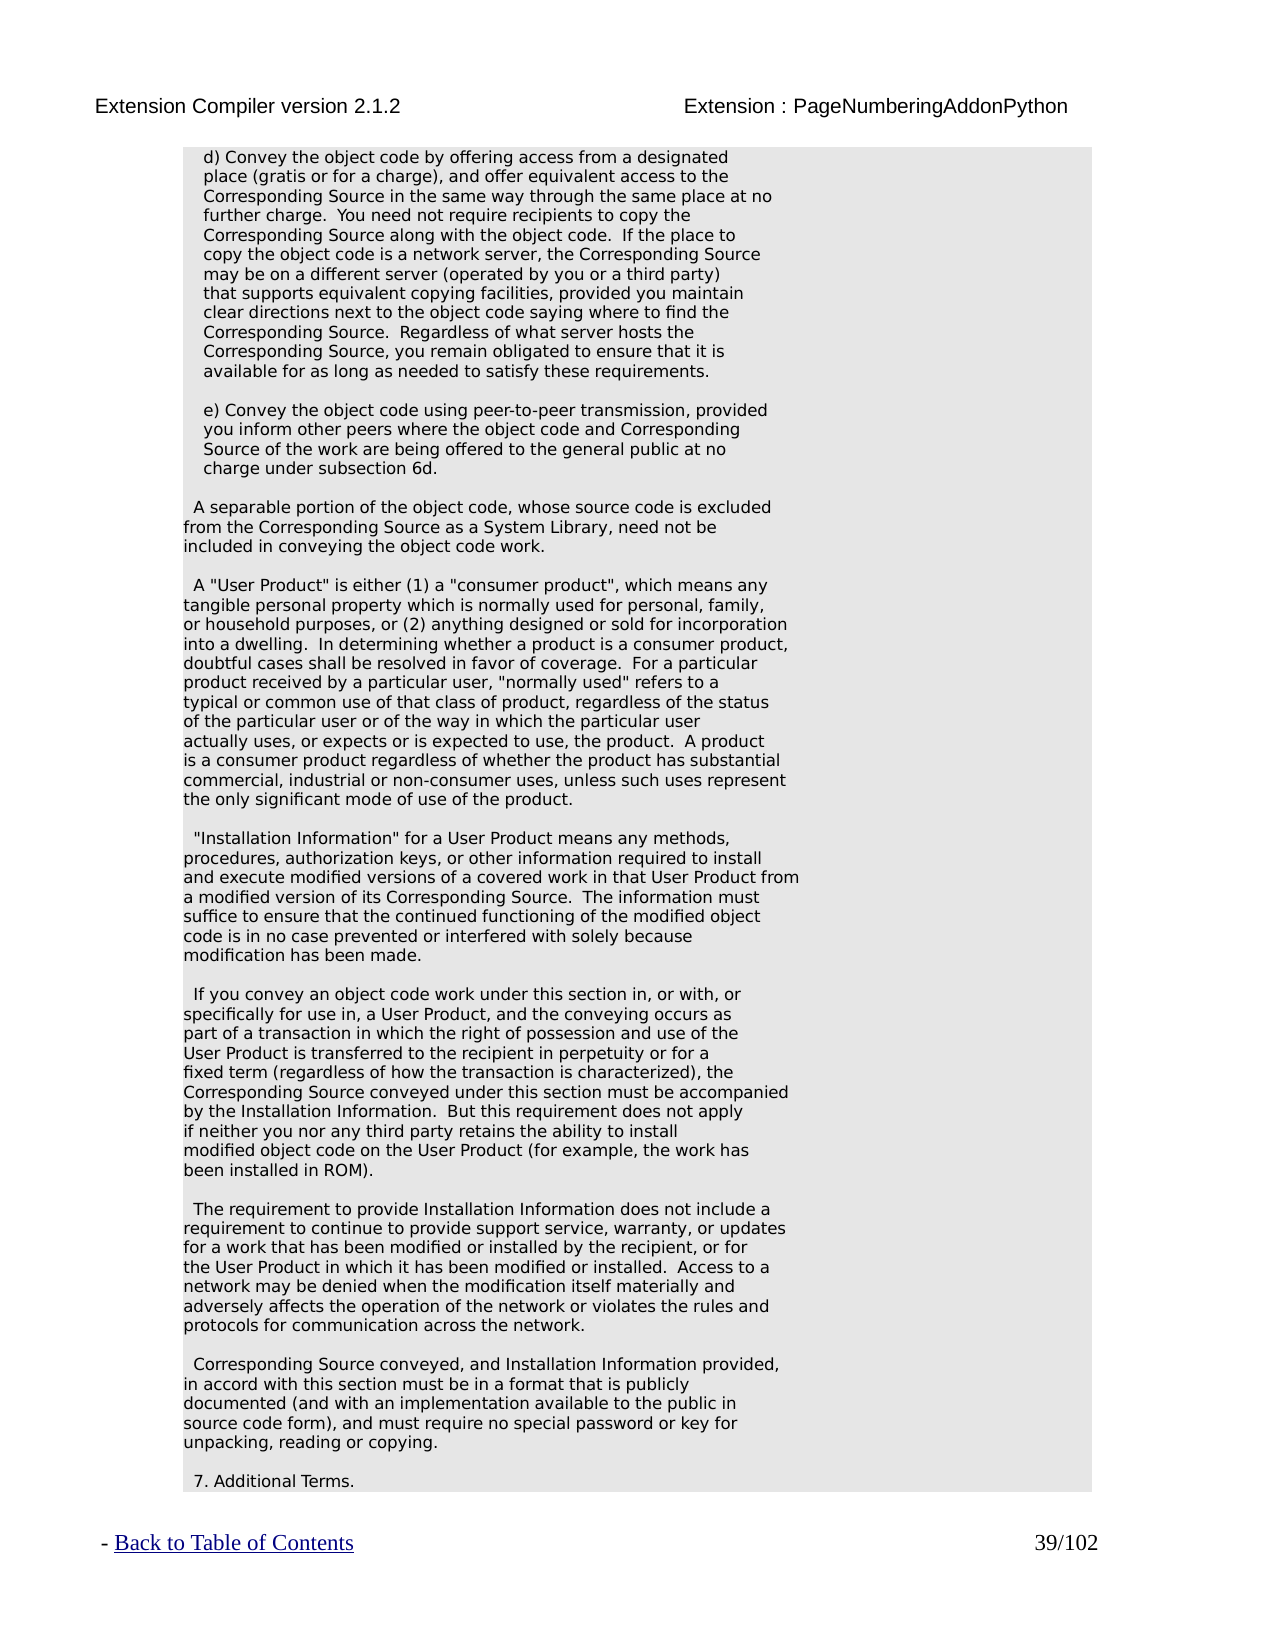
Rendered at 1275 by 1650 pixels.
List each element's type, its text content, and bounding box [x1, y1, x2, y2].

text adversely affects the operation of the network or violates the rules and [183, 1297, 1092, 1316]
text Corresponding Source conveyed, and Installation Information provided, [183, 1355, 1092, 1375]
text requirement to continue to provide support service, warranty, or updates [183, 1219, 1092, 1238]
text If you convey an object code work under this section in, or with, or [183, 985, 1092, 1004]
text source code form), and must require no special password or key for [183, 1414, 1092, 1433]
text or household purposes, or (2) anything designed or sold for incorporation [183, 615, 1092, 634]
text procedures, authorization keys, or other information required to install [183, 849, 1092, 868]
text 7. Additional Terms. [183, 1472, 1092, 1492]
text you inform other peers where the object code and Corresponding [183, 420, 1092, 440]
text modification has been made. [183, 946, 1092, 966]
text part of a transaction in which the right of possession and use of the [183, 1024, 1092, 1043]
text copy the object code is a network server, the Corresponding Source [183, 245, 1092, 264]
text fixed term (regardless of how the transaction is characterized), the [183, 1063, 1092, 1082]
text A separable portion of the object code, whose source code is excluded [183, 498, 1092, 518]
text doubtful cases shall be resolved in favor of coverage. For a particular [183, 654, 1092, 673]
text e) Convey the object code using peer-to-peer transmission, provided [183, 401, 1092, 420]
text network may be denied when the modification itself materially and [183, 1277, 1092, 1297]
text the User Product in which it has been modified or installed. Access to a [183, 1258, 1092, 1277]
text Source of the work are being offered to the general public at no [183, 440, 1092, 459]
text is a consumer product regardless of whether the product has substantial [183, 751, 1092, 771]
text suffice to ensure that the continued functioning of the modified object [183, 907, 1092, 927]
text in accord with this section must be in a format that is publicly [183, 1375, 1092, 1394]
text Corresponding Source in the same way through the same place at no [183, 186, 1092, 206]
text The requirement to provide Installation Information does not include a [183, 1199, 1092, 1219]
text Corresponding Source conveyed under this section must be accompanied [183, 1082, 1092, 1102]
text Corresponding Source, you remain obligated to ensure that it is [183, 342, 1092, 362]
text typical or common use of that class of product, regardless of the status [183, 693, 1092, 712]
text code is in no case prevented or interfered with solely because [183, 927, 1092, 946]
text by the Installation Information. But this requirement does not apply [183, 1102, 1092, 1121]
text documented (and with an implementation available to the public in [183, 1394, 1092, 1414]
text from the Corresponding Source as a System Library, need not be [183, 518, 1092, 537]
text and execute modified versions of a covered work in that User Product from [183, 868, 1092, 888]
text that supports equivalent copying facilities, provided you maintain [183, 284, 1092, 303]
text A "User Product" is either (1) a "consumer product", which means any [183, 576, 1092, 596]
text "Installation Information" for a User Product means any methods, [183, 829, 1092, 849]
text actually uses, or expects or is expected to use, the product. A product [183, 732, 1092, 751]
text a modified version of its Corresponding Source. The information must [183, 888, 1092, 907]
text further charge. You need not require recipients to copy the [183, 206, 1092, 225]
text charge under subsection 6d. [183, 459, 1092, 479]
text for a work that has been modified or installed by the recipient, or for [183, 1238, 1092, 1258]
text the only significant mode of use of the product. [183, 790, 1092, 810]
text tangible personal property which is normally used for personal, family, [183, 596, 1092, 615]
text commercial, industrial or non-consumer uses, unless such uses represent [183, 771, 1092, 790]
text User Product is transferred to the recipient in perpetuity or for a [183, 1043, 1092, 1063]
text included in conveying the object code work. [183, 537, 1092, 557]
text d) Convey the object code by offering access from a designated [183, 147, 1092, 167]
text available for as long as needed to satisfy these requirements. [183, 362, 1092, 381]
text place (gratis or for a charge), and offer equivalent access to the [183, 167, 1092, 186]
text if neither you nor any third party retains the ability to install [183, 1121, 1092, 1141]
text clear directions next to the object code saying where to find the [183, 303, 1092, 323]
text modified object code on the User Product (for example, the work has [183, 1141, 1092, 1160]
text protocols for communication across the network. [183, 1316, 1092, 1336]
text product received by a particular user, "normally used" refers to a [183, 673, 1092, 693]
text may be on a different server (operated by you or a third party) [183, 264, 1092, 284]
text unpacking, reading or copying. [183, 1433, 1092, 1453]
text been installed in ROM). [183, 1160, 1092, 1180]
text of the particular user or of the way in which the particular user [183, 712, 1092, 732]
text into a dwelling. In determining whether a product is a consumer product, [183, 634, 1092, 654]
text Corresponding Source. Regardless of what server hosts the [183, 323, 1092, 342]
text Corresponding Source along with the object code. If the place to [183, 225, 1092, 245]
text specifically for use in, a User Product, and the conveying occurs as [183, 1004, 1092, 1024]
